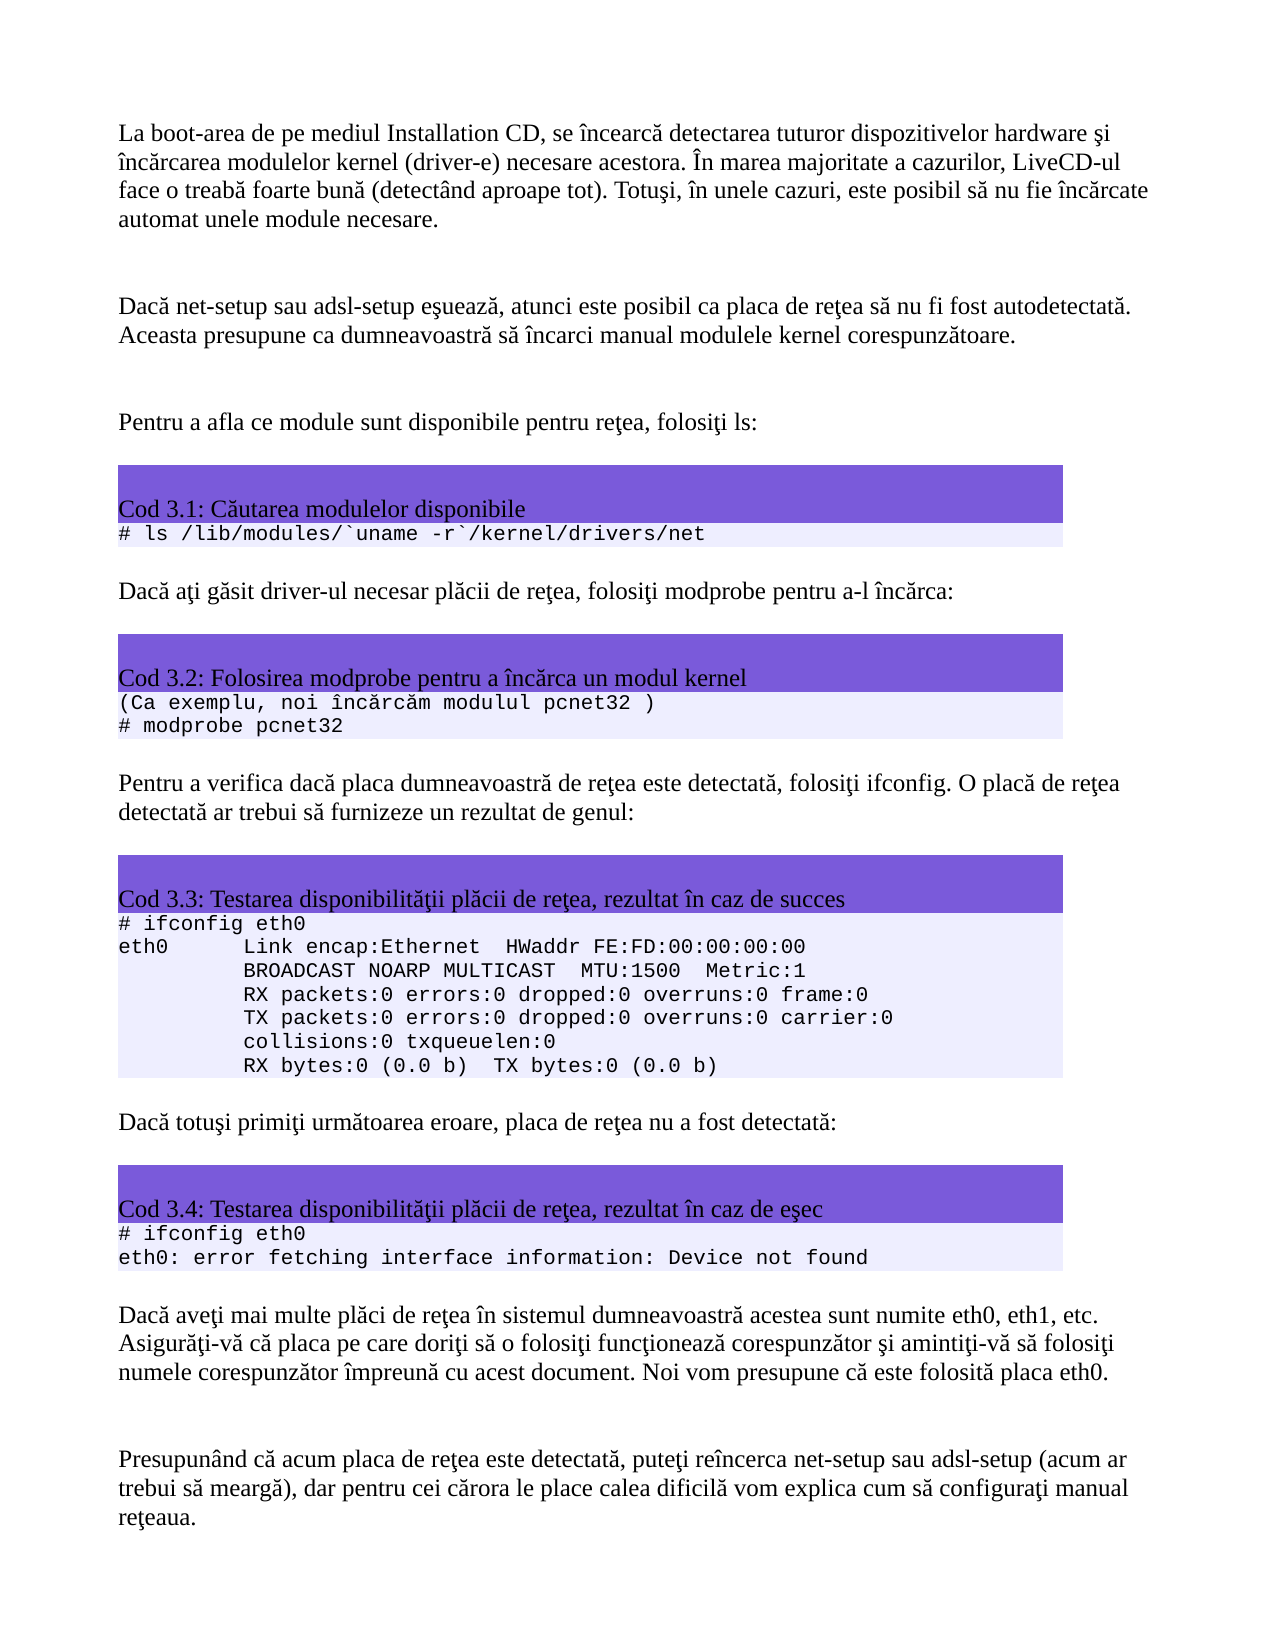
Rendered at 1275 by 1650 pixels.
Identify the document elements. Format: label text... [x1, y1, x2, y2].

text Pentru a afla ce module sunt disponibile pentru reţea, folosiţi ls: [118, 407, 1157, 436]
text Dacă totuşi primiţi următoarea eroare, placa de reţea nu a fost detectată: [118, 1107, 1157, 1136]
table_header Cod 3.3: Testarea disponibilităţii plăcii de reţea, rezultat în caz de succes [118, 855, 1063, 913]
text Presupunând că acum placa de reţea este detectată, puteţi reîncerca net-setup sau adsl-setup (acum ar trebui să meargă), dar pentru cei cărora le place calea dificilă vom explica cum să configuraţi manual reţeaua. [118, 1444, 1157, 1531]
text Dacă net-setup sau adsl-setup eşuează, atunci este posibil ca placa de reţea să nu fi fost autodetectată. Aceasta presupune ca dumneavoastră să încarci manual modulele kernel corespunzătoare. [118, 291, 1157, 349]
table_header Cod 3.1: Căutarea modulelor disponibile [118, 465, 1063, 523]
table_header Cod 3.2: Folosirea modprobe pentru a încărca un modul kernel [118, 634, 1063, 692]
text Dacă aţi găsit driver-ul necesar plăcii de reţea, folosiţi modprobe pentru a-l încărca: [118, 576, 1157, 605]
table_cell # ifconfig eth0 eth0 Link encap:Ethernet HWaddr FE:FD:00:00:00:00 BROADCAST NOARP MULTICAST MTU:1500 Metric:1 RX packets:0 errors:0 dropped:0 overruns:0 frame:0 TX packets:0 errors:0 dropped:0 overruns:0 carrier:0 collisions:0 txqueuelen:0 RX bytes:0 (0.0 b) TX bytes:0 (0.0 b) [118, 913, 1063, 1078]
table_cell # ls /lib/modules/`uname -r`/kernel/drivers/net [118, 523, 1063, 547]
text La boot-area de pe mediul Installation CD, se încearcă detectarea tuturor dispozitivelor hardware şi încărcarea modulelor kernel (driver-e) necesare acestora. În marea majoritate a cazurilor, LiveCD-ul face o treabă foarte bună (detectând aproape tot). Totuşi, în unele cazuri, este posibil să nu fie încărcate automat unele module necesare. [118, 118, 1157, 233]
text Pentru a verifica dacă placa dumneavoastră de reţea este detectată, folosiţi ifconfig. O placă de reţea detectată ar trebui să furnizeze un rezultat de genul: [118, 768, 1157, 826]
text Dacă aveţi mai multe plăci de reţea în sistemul dumneavoastră acestea sunt numite eth0, eth1, etc. Asigurăţi-vă că placa pe care doriţi să o folosiţi funcţionează corespunzător şi amintiţi-vă să folosiţi numele corespunzător împreună cu acest document. Noi vom presupune că este folosită placa eth0. [118, 1300, 1157, 1386]
table_cell (Ca exemplu, noi încărcăm modulul pcnet32 ) # modprobe pcnet32 [118, 692, 1063, 739]
table_header Cod 3.4: Testarea disponibilităţii plăcii de reţea, rezultat în caz de eşec [118, 1165, 1063, 1223]
table_cell # ifconfig eth0 eth0: error fetching interface information: Device not found [118, 1223, 1063, 1271]
